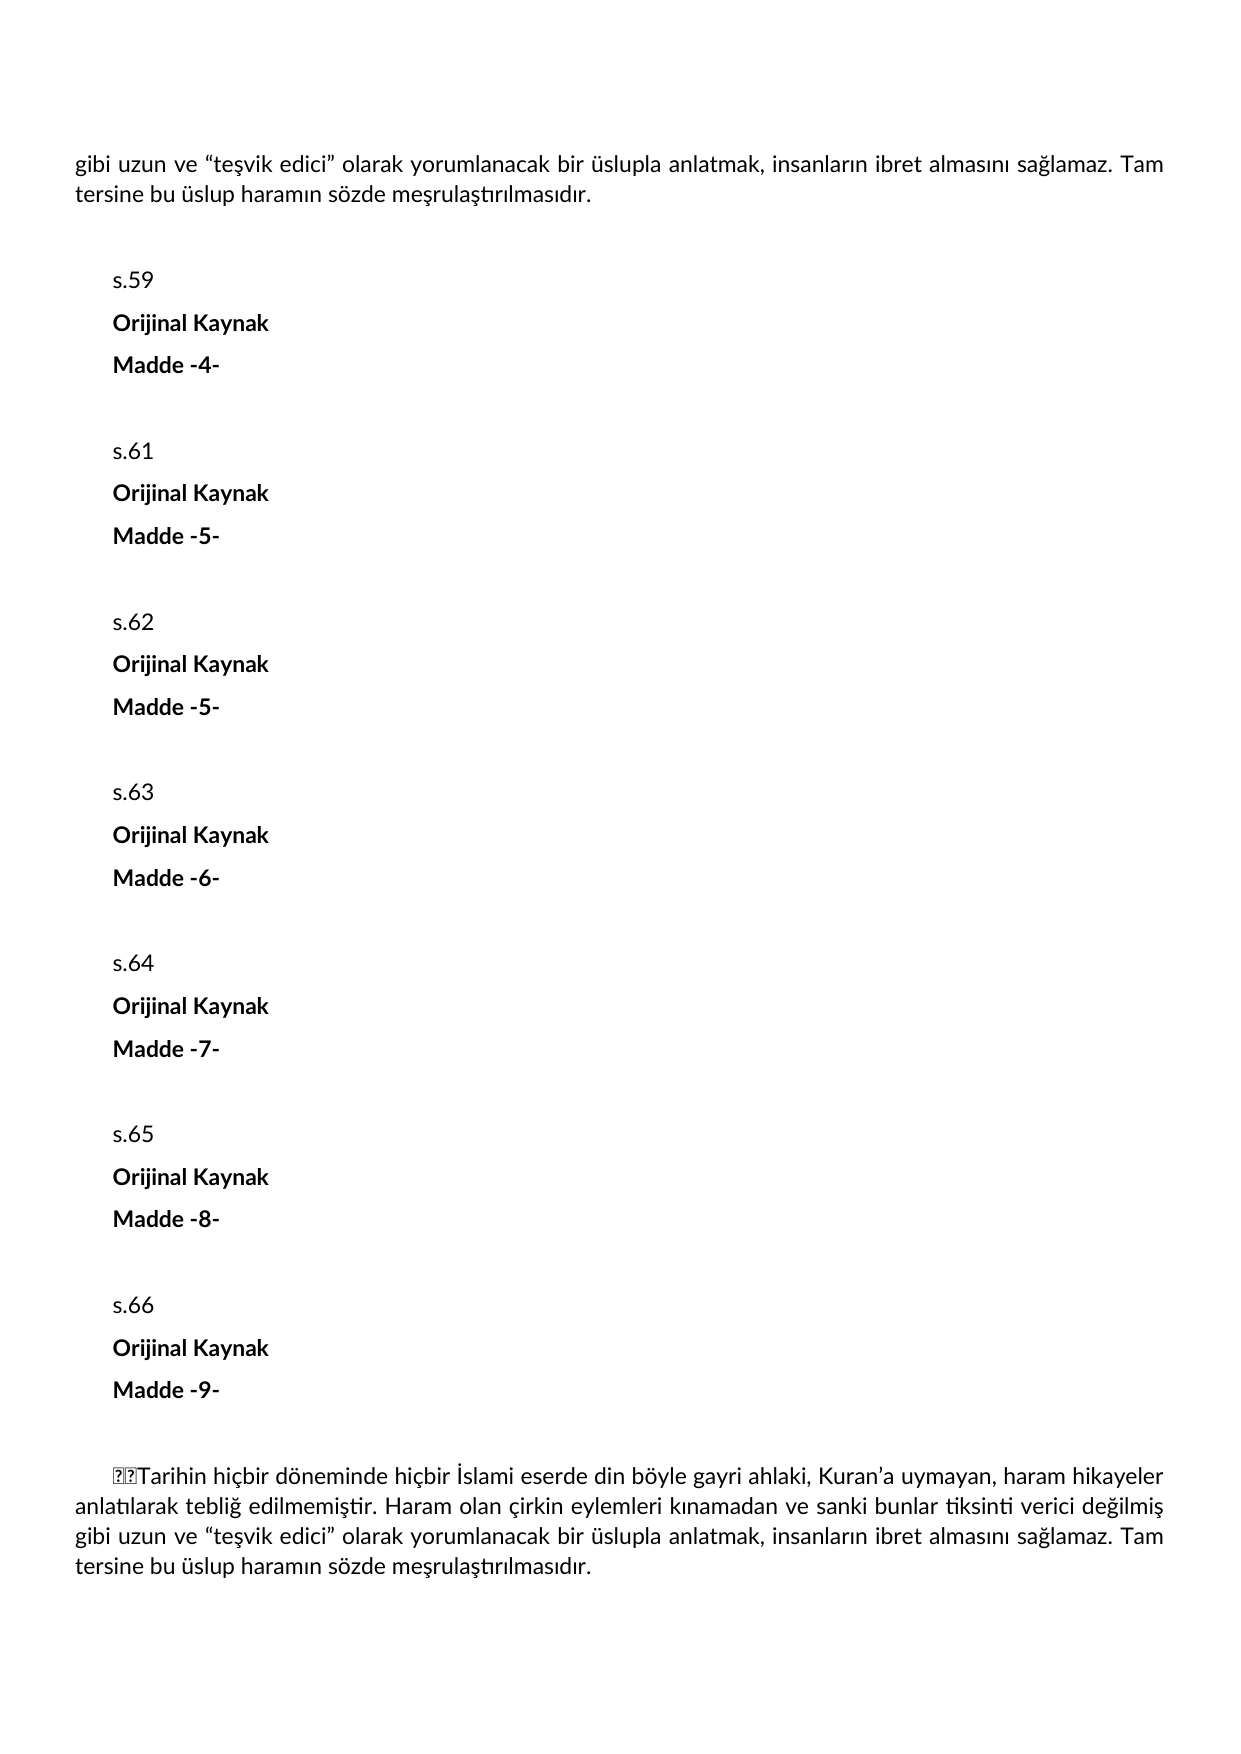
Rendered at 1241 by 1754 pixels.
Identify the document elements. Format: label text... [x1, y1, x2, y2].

text Orijinal Kaynak [75, 308, 1165, 336]
text Orijinal Kaynak [75, 992, 1165, 1019]
text gibi uzun ve “teşvik edici” olarak yorumlanacak bir üslupla anlatmak, insanların ibret almasını sağlamaz. Tam tersine bu üslup haramın sözde meşrulaştırılmasıdır. [75, 150, 1165, 208]
text s.61 [75, 436, 1165, 464]
text s.66 [75, 1291, 1165, 1318]
text Madde -8- [75, 1205, 1165, 1233]
text s.62 [75, 607, 1165, 635]
text Orijinal Kaynak [75, 650, 1165, 677]
text Madde -6- [75, 863, 1165, 891]
text Orijinal Kaynak [75, 1333, 1165, 1361]
text s.64 [75, 949, 1165, 976]
text s.63 [75, 778, 1165, 806]
text Madde -4- [75, 351, 1165, 378]
text Tarihin hiçbir döneminde hiçbir İslami eserde din böyle gayri ahlaki, Kuran’a uymayan, haram hikayeler anlatılarak tebliğ edilmemiştir. Haram olan çirkin eylemleri kınamadan ve sanki bunlar tiksinti verici değilmiş gibi uzun ve “teşvik edici” olarak yorumlanacak bir üslupla anlatmak, insanların ibret almasını sağlamaz. Tam tersine bu üslup haramın sözde meşrulaştırılmasıdır. [75, 1461, 1165, 1579]
text s.59 [75, 266, 1165, 293]
text Orijinal Kaynak [75, 1162, 1165, 1190]
text Orijinal Kaynak [75, 479, 1165, 507]
text s.65 [75, 1120, 1165, 1147]
text Orijinal Kaynak [75, 821, 1165, 848]
text Madde -9- [75, 1376, 1165, 1403]
text Madde -7- [75, 1034, 1165, 1062]
text Madde -5- [75, 693, 1165, 720]
text Madde -5- [75, 522, 1165, 549]
